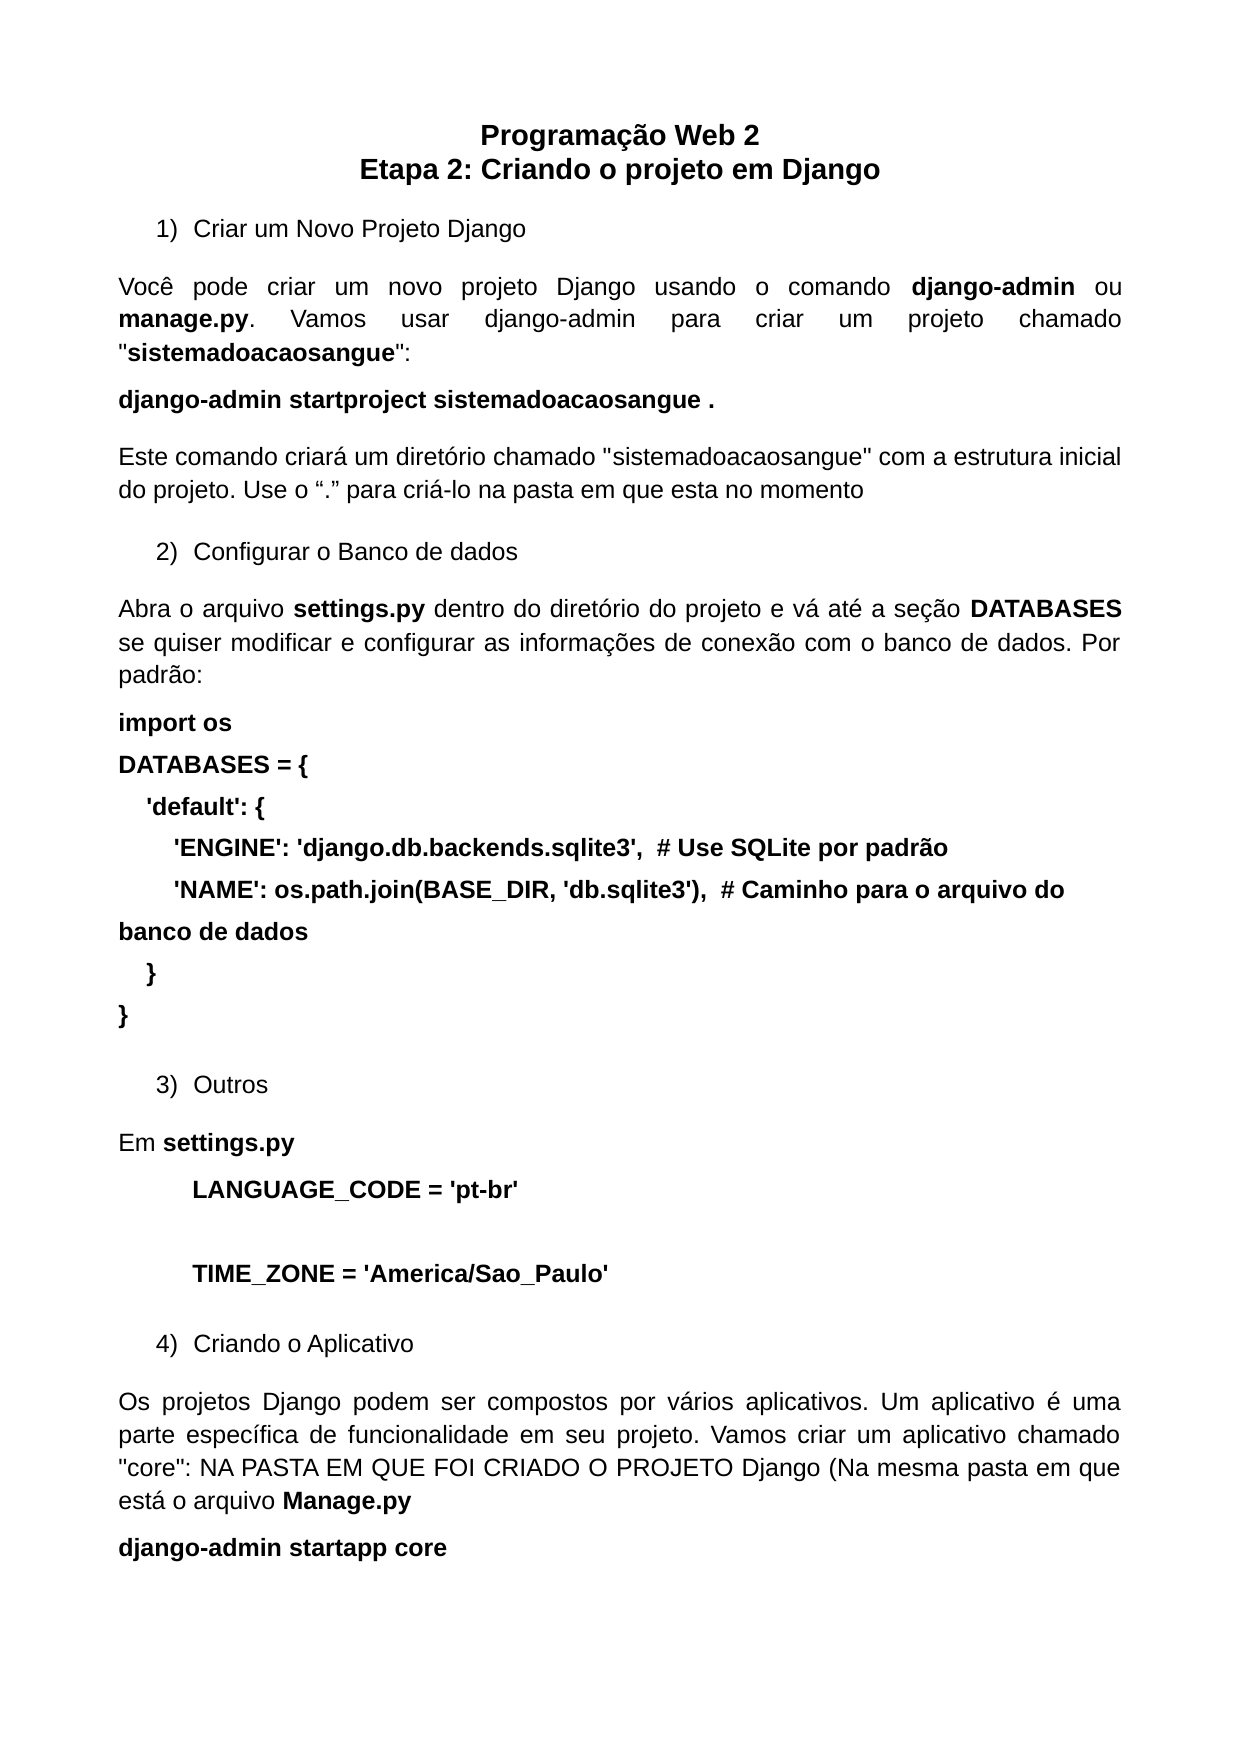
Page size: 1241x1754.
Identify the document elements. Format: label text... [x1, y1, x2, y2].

list Configurar o Banco de dados [156, 537, 1122, 566]
text 'ENGINE': 'django.db.backends.sqlite3', # Use SQLite por padrão [118, 833, 1122, 862]
text django-admin startapp core [118, 1533, 1122, 1562]
text Este comando criará um diretório chamado "sistemadoacaosangue" com a estrutura inicial do projeto. Use o “.” para criá-lo na pasta em que esta no momento [118, 442, 1122, 504]
text } [118, 1000, 1122, 1028]
text Etapa 2: Criando o projeto em Django [118, 152, 1122, 185]
list Outros [156, 1070, 1122, 1099]
text 'default': { [118, 791, 1122, 820]
text 'NAME': os.path.join(BASE_DIR, 'db.sqlite3'), # Caminho para o arquivo do banco de dados [118, 875, 1122, 945]
text Abra o arquivo settings.py dentro do diretório do projeto e vá até a seção DATABASES se quiser modificar e configurar as informações de conexão com o banco de dados. Por padrão: [118, 594, 1122, 689]
list Criar um Novo Projeto Django [156, 214, 1122, 243]
text } [118, 958, 1122, 987]
text Você pode criar um novo projeto Django usando o comando django-admin ou manage.py. Vamos usar django-admin para criar um projeto chamado "sistemadoacaosangue": [118, 271, 1122, 366]
list Criando o Aplicativo [156, 1329, 1122, 1358]
text Programação Web 2 [118, 118, 1122, 152]
text Os projetos Django podem ser compostos por vários aplicativos. Um aplicativo é uma parte específica de funcionalidade em seu projeto. Vamos criar um aplicativo chamado "core": NA PASTA EM QUE FOI CRIADO O PROJETO Django (Na mesma pasta em que está o arquivo Manage.py [118, 1387, 1122, 1514]
text django-admin startproject sistemadoacaosangue . [118, 385, 1063, 414]
text import os [118, 708, 1122, 737]
list TIME_ZONE = 'America/Sao_Paulo' [118, 1259, 1122, 1287]
list LANGUAGE_CODE = 'pt-br' [118, 1175, 1122, 1204]
text Em settings.py [118, 1128, 1122, 1156]
text DATABASES = { [118, 750, 1122, 778]
